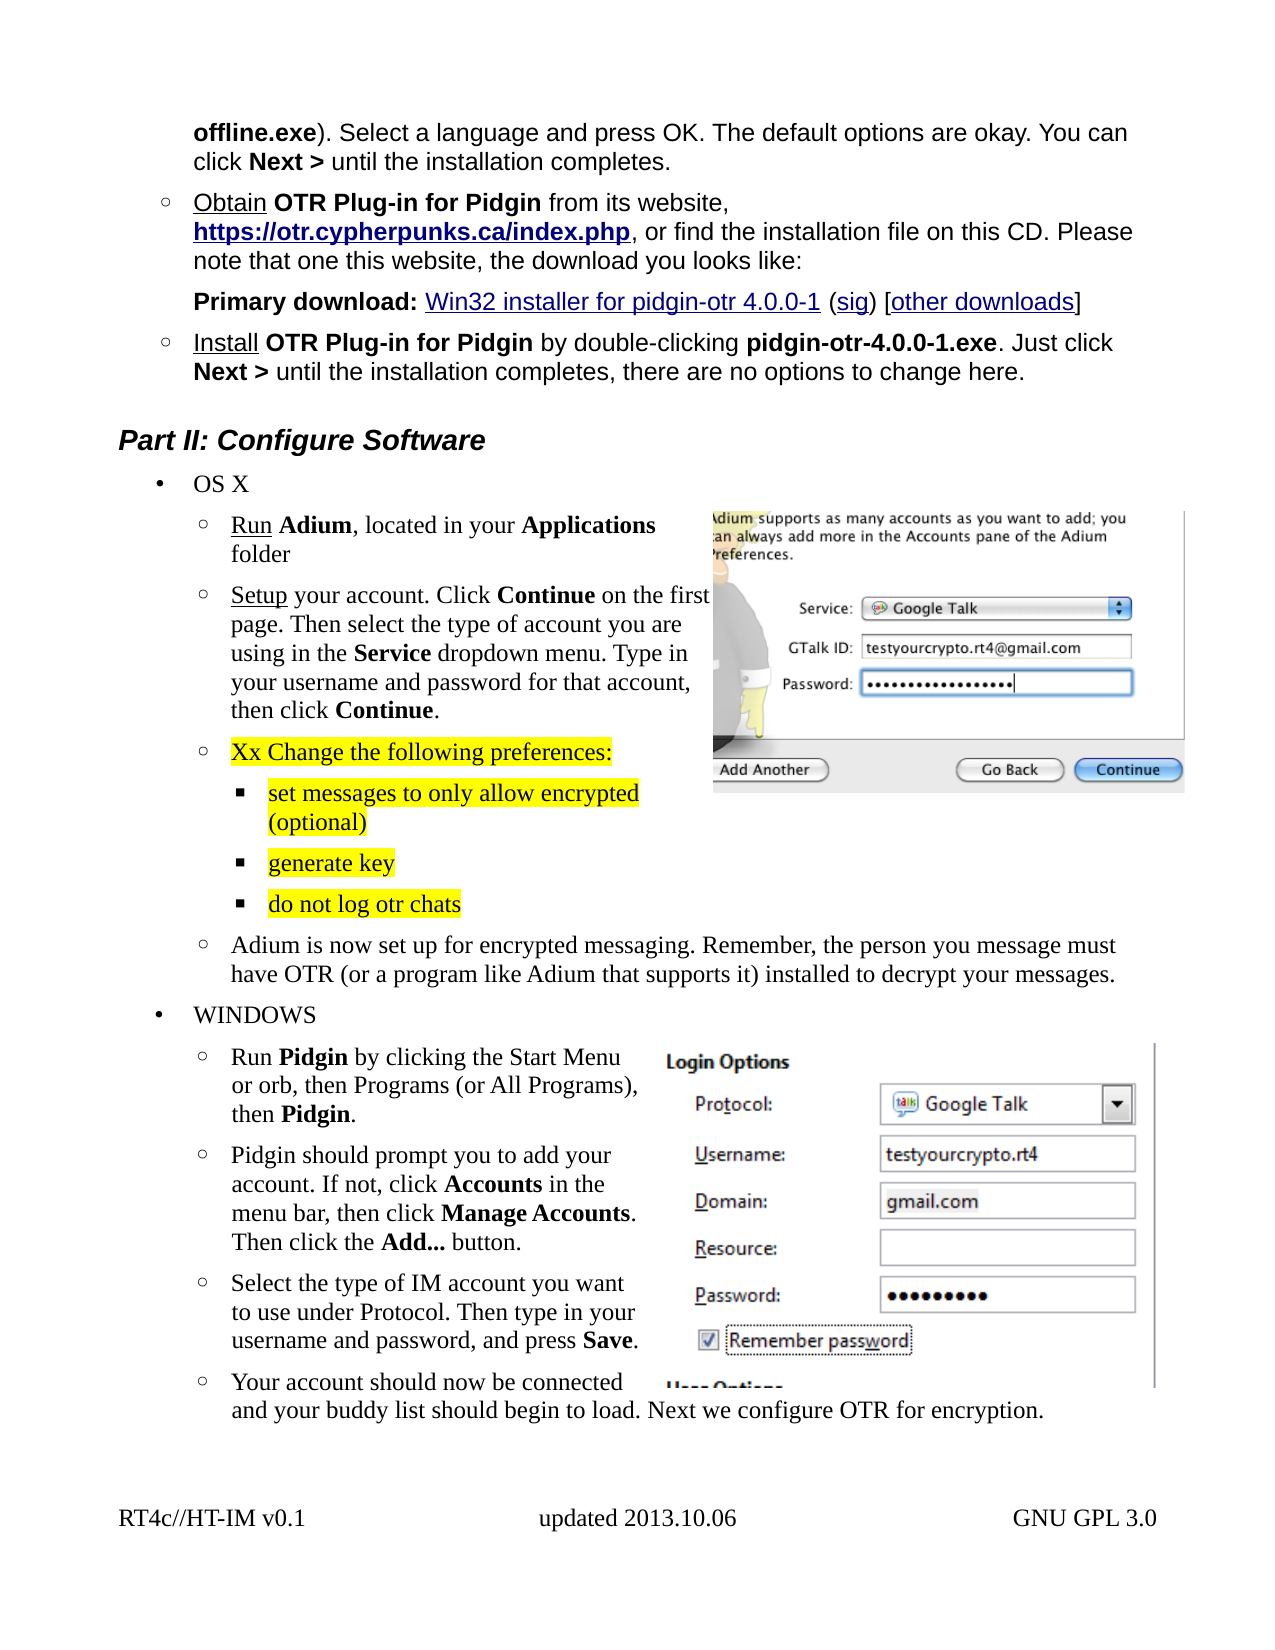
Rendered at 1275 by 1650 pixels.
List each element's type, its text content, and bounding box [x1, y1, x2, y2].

list do not log otr chats [231, 889, 1157, 918]
list Your account should now be connected and your buddy list should begin to load. Next we configure OTR for encryption. [192, 1367, 1157, 1424]
list WINDOWS [154, 1001, 1157, 1029]
subtitle Part II: Configure Software [118, 423, 1157, 457]
list Select the type of IM account you want to use under Protocol. Then type in your username and password, and press Save. [192, 1268, 645, 1354]
list offline.exe). Select a language and press OK. The default options are okay. You can click Next > until the installation completes. [156, 118, 1157, 176]
list Run Pidgin by clicking the Start Menu or orb, then Programs (or All Programs), then Pidgin. [192, 1042, 1157, 1128]
list OS X [156, 469, 1157, 498]
list Obtain OTR Plug-in for Pidgin from its website, https://otr.cypherpunks.ca/index.php, or find the installation file on this CD. Please note that one this website, the download you looks like: [156, 188, 1157, 274]
list set messages to only allow encrypted (optional) [231, 778, 1157, 836]
list Install OTR Plug-in for Pidgin by double-clicking pidgin-otr-4.0.0-1.exe. Just click Next > until the installation completes, there are no options to change here. [156, 328, 1157, 386]
list Run Adium, located in your Applications folder [193, 511, 713, 568]
list Pidgin should prompt you to add your account. If not, click Accounts in the menu bar, then click Manage Accounts. Then click the Add... button. [192, 1141, 645, 1256]
list Adium is now set up for encrypted messaging. Remember, the person you message must have OTR (or a program like Adium that supports it) installed to decrypt your messages. [193, 931, 1157, 988]
list Xx Change the following preferences: [193, 737, 713, 766]
list Primary download: Win32 installer for pidgin-otr 4.0.0-1 (sig) [other downloads] [156, 287, 1157, 316]
list Setup your account. Click Continue on the first page. Then select the type of account you are using in the Service dropdown menu. Type in your username and password for that account, then click Continue. [193, 581, 713, 724]
picture [713, 511, 1185, 793]
picture [645, 1043, 1159, 1388]
list generate key [231, 848, 1157, 877]
